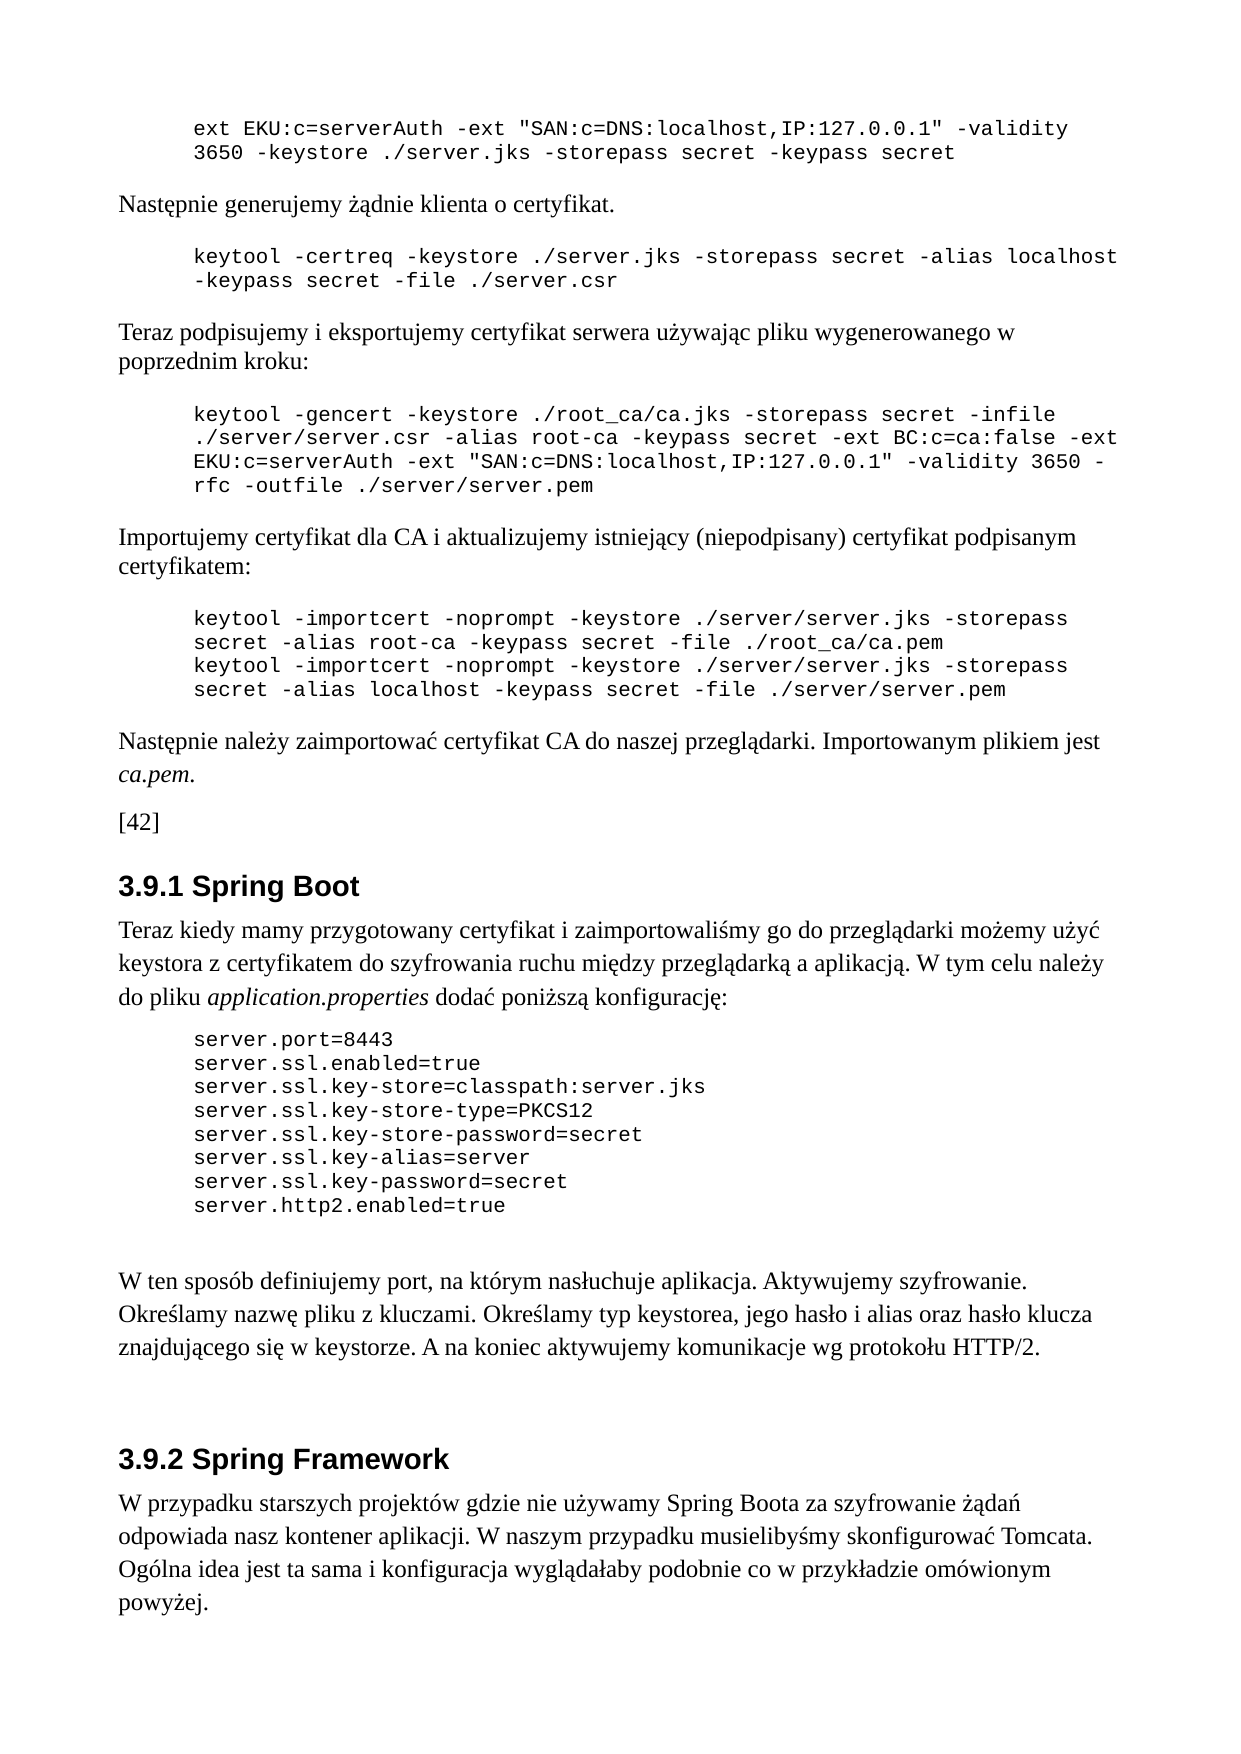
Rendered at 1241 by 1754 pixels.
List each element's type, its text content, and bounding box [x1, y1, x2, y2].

text keytool -gencert -keystore ./root_ca/ca.jks -storepass secret -infile ./server/server.csr -alias root-ca -keypass secret -ext BC:c=ca:false -ext EKU:c=serverAuth -ext "SAN:c=DNS:localhost,IP:127.0.0.1" -validity 3650 -rfc -outfile ./server/server.pem [193, 404, 1122, 498]
text Następnie należy zaimportować certyfikat CA do naszej przeglądarki. Importowanym plikiem jest ca.pem. [118, 726, 1122, 788]
subtitle 3.9.1 Spring Boot [118, 869, 1122, 903]
text server.ssl.key-alias=server [193, 1147, 1122, 1171]
text server.ssl.key-password=secret [193, 1171, 1122, 1195]
text server.ssl.enabled=true [193, 1053, 1122, 1076]
text server.ssl.key-store-type=PKCS12 [193, 1100, 1122, 1124]
subtitle 3.9.2 Spring Framework [118, 1442, 1122, 1476]
text server.ssl.key-store=classpath:server.jks [193, 1076, 1122, 1100]
text Importujemy certyfikat dla CA i aktualizujemy istniejący (niepodpisany) certyfikat podpisanym certyfikatem: [118, 522, 1122, 579]
text -ext EKU:c=serverAuth -ext "SAN:c=DNS:localhost,IP:127.0.0.1" -validity 3650 -keystore ./server.jks -storepass secret -keypass secret [193, 118, 1122, 165]
text [42] [118, 807, 1122, 836]
text keytool -importcert -noprompt -keystore ./server/server.jks -storepass secret -alias root-ca -keypass secret -file ./root_ca/ca.pem [193, 608, 1122, 656]
text keytool -certreq -keystore ./server.jks -storepass secret -alias localhost -keypass secret -file ./server.csr [193, 247, 1122, 294]
text W ten sposób definiujemy port, na którym nasłuchuje aplikacja. Aktywujemy szyfrowanie. Określamy nazwę pliku z kluczami. Określamy typ keystorea, jego hasło i alias oraz hasło klucza znajdującego się w keystorze. A na koniec aktywujemy komunikacje wg protokołu HTTP/2. [118, 1266, 1122, 1361]
text W przypadku starszych projektów gdzie nie używamy Spring Boota za szyfrowanie żądań odpowiada nasz kontener aplikacji. W naszym przypadku musielibyśmy skonfigurować Tomcata. Ogólna idea jest ta sama i konfiguracja wyglądałaby podobnie co w przykładzie omówionym powyżej. [118, 1488, 1122, 1616]
text Teraz podpisujemy i eksportujemy certyfikat serwera używając pliku wygenerowanego w poprzednim kroku: [118, 317, 1122, 375]
text Następnie generujemy żądnie klienta o certyfikat. [118, 189, 1122, 218]
text keytool -importcert -noprompt -keystore ./server/server.jks -storepass secret -alias localhost -keypass secret -file ./server/server.pem [193, 656, 1122, 703]
text server.ssl.key-store-password=secret [193, 1124, 1122, 1147]
text Teraz kiedy mamy przygotowany certyfikat i zaimportowaliśmy go do przeglądarki możemy użyć keystora z certyfikatem do szyfrowania ruchu między przeglądarką a aplikacją. W tym celu należy do pliku application.properties dodać poniższą konfigurację: [118, 916, 1122, 1010]
text server.http2.enabled=true [193, 1195, 1122, 1218]
text server.port=8443 [193, 1029, 1122, 1053]
